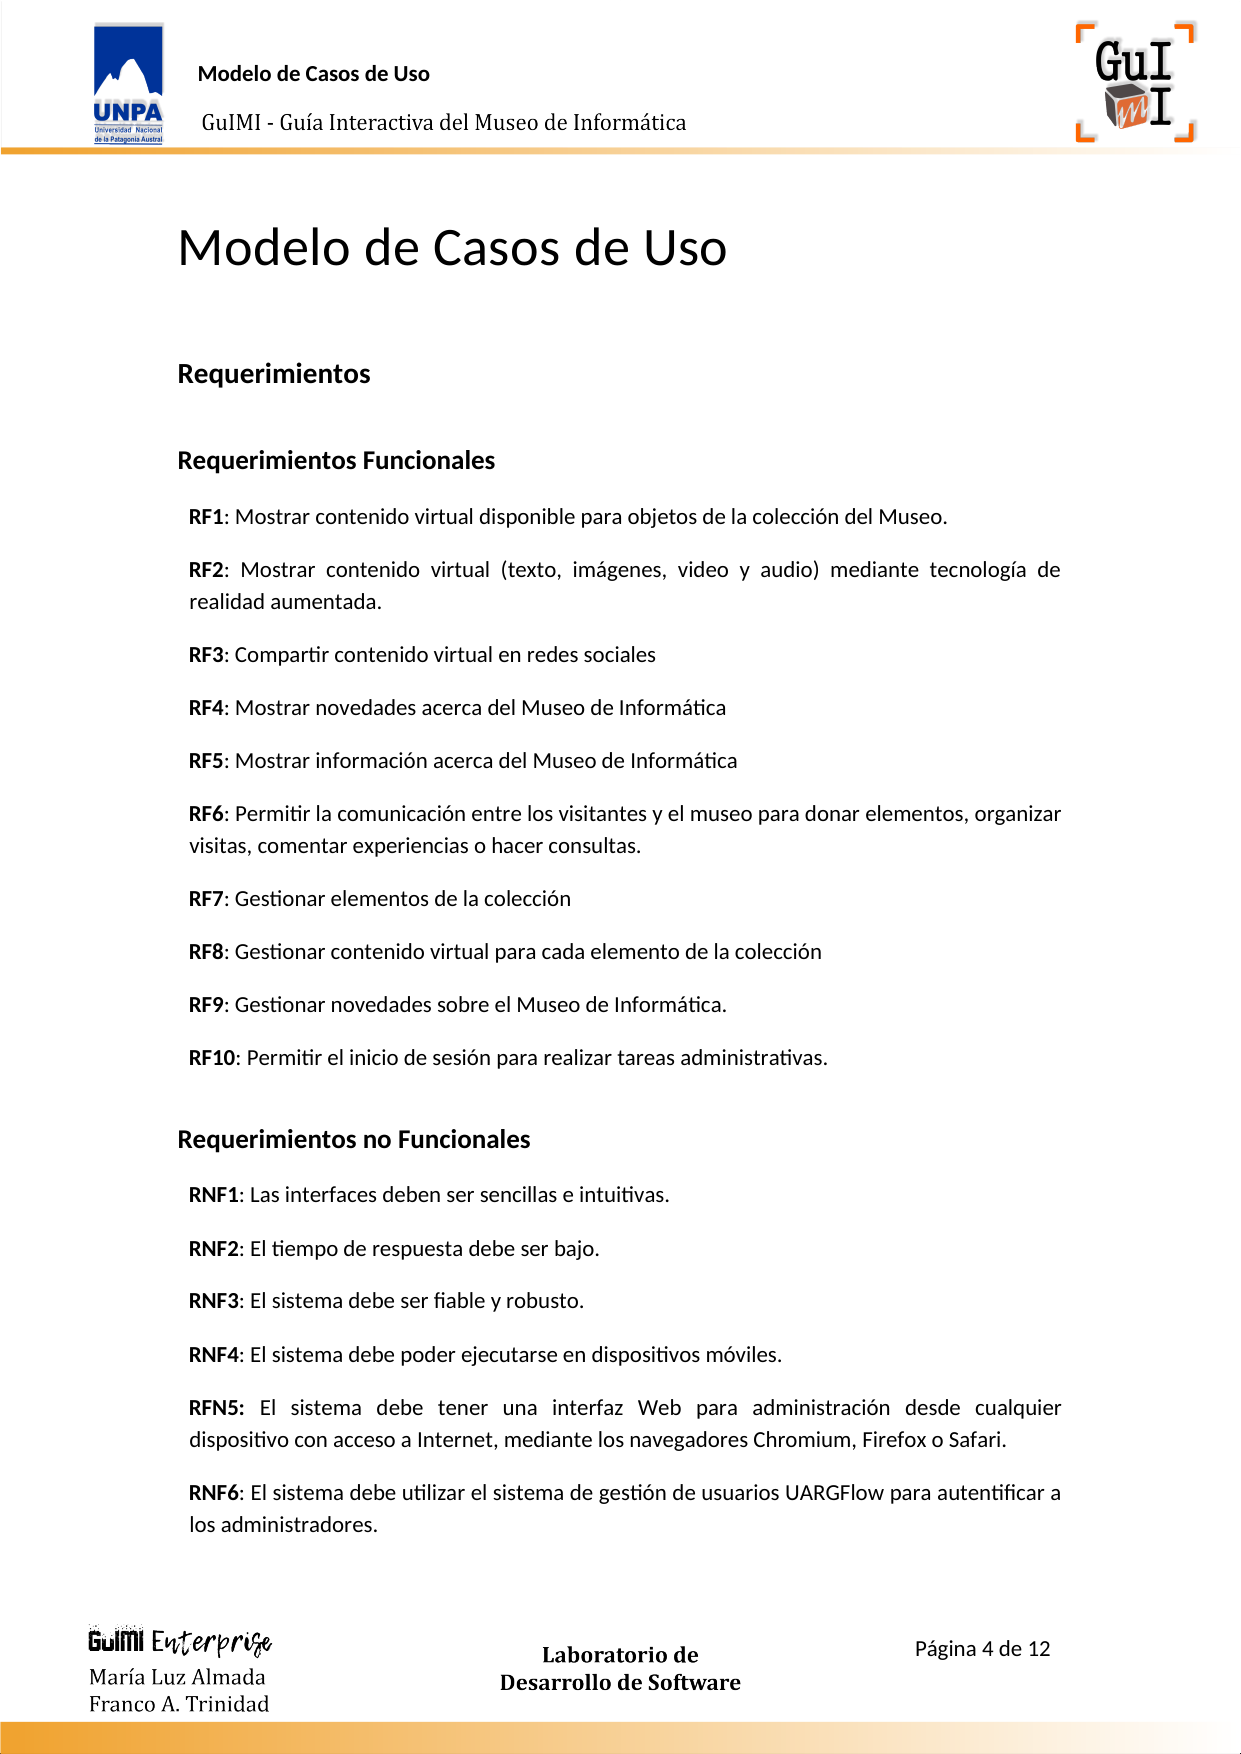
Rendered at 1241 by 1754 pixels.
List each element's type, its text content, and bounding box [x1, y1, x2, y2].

text RNF6: El sistema debe utilizar el sistema de gestión de usuarios UARGFlow para autentificar a los administradores. [188, 1478, 1063, 1538]
text RNF3: El sistema debe ser fiable y robusto. [188, 1287, 1063, 1315]
text RF5: Mostrar información acerca del Museo de Informática [188, 746, 1063, 774]
text RF6: Permitir la comunicación entre los visitantes y el museo para donar elementos, organizar visitas, comentar experiencias o hacer consultas. [188, 799, 1063, 859]
text RFN5: El sistema debe tener una interfaz Web para administración desde cualquier dispositivo con acceso a Internet, mediante los navegadores Chromium, Firefox o Safari. [188, 1393, 1063, 1453]
text RF10: Permitir el inicio de sesión para realizar tareas administrativas. [188, 1043, 1063, 1071]
subtitle Requerimientos [177, 355, 1063, 391]
picture [0, 0, 1241, 155]
subtitle Requerimientos Funcionales [177, 443, 1063, 476]
picture [0, 1613, 1241, 1754]
text RF7: Gestionar elementos de la colección [188, 884, 1063, 912]
subtitle Requerimientos no Funcionales [177, 1122, 1063, 1155]
text RNF2: El tiempo de respuesta debe ser bajo. [188, 1234, 1063, 1262]
text RF4: Mostrar novedades acerca del Museo de Informática [188, 693, 1063, 721]
text RF9: Gestionar novedades sobre el Museo de Informática. [188, 990, 1063, 1018]
text RNF4: El sistema debe poder ejecutarse en dispositivos móviles. [188, 1340, 1063, 1368]
text RF1: Mostrar contenido virtual disponible para objetos de la colección del Museo. [188, 502, 1063, 530]
text RF3: Compartir contenido virtual en redes sociales [188, 640, 1063, 668]
text RNF1: Las interfaces deben ser sencillas e intuitivas. [188, 1181, 1063, 1209]
text Modelo de Casos de Uso [177, 213, 1063, 279]
text RF8: Gestionar contenido virtual para cada elemento de la colección [188, 937, 1063, 965]
text RF2: Mostrar contenido virtual (texto, imágenes, video y audio) mediante tecnología de realidad aumentada. [188, 555, 1063, 615]
